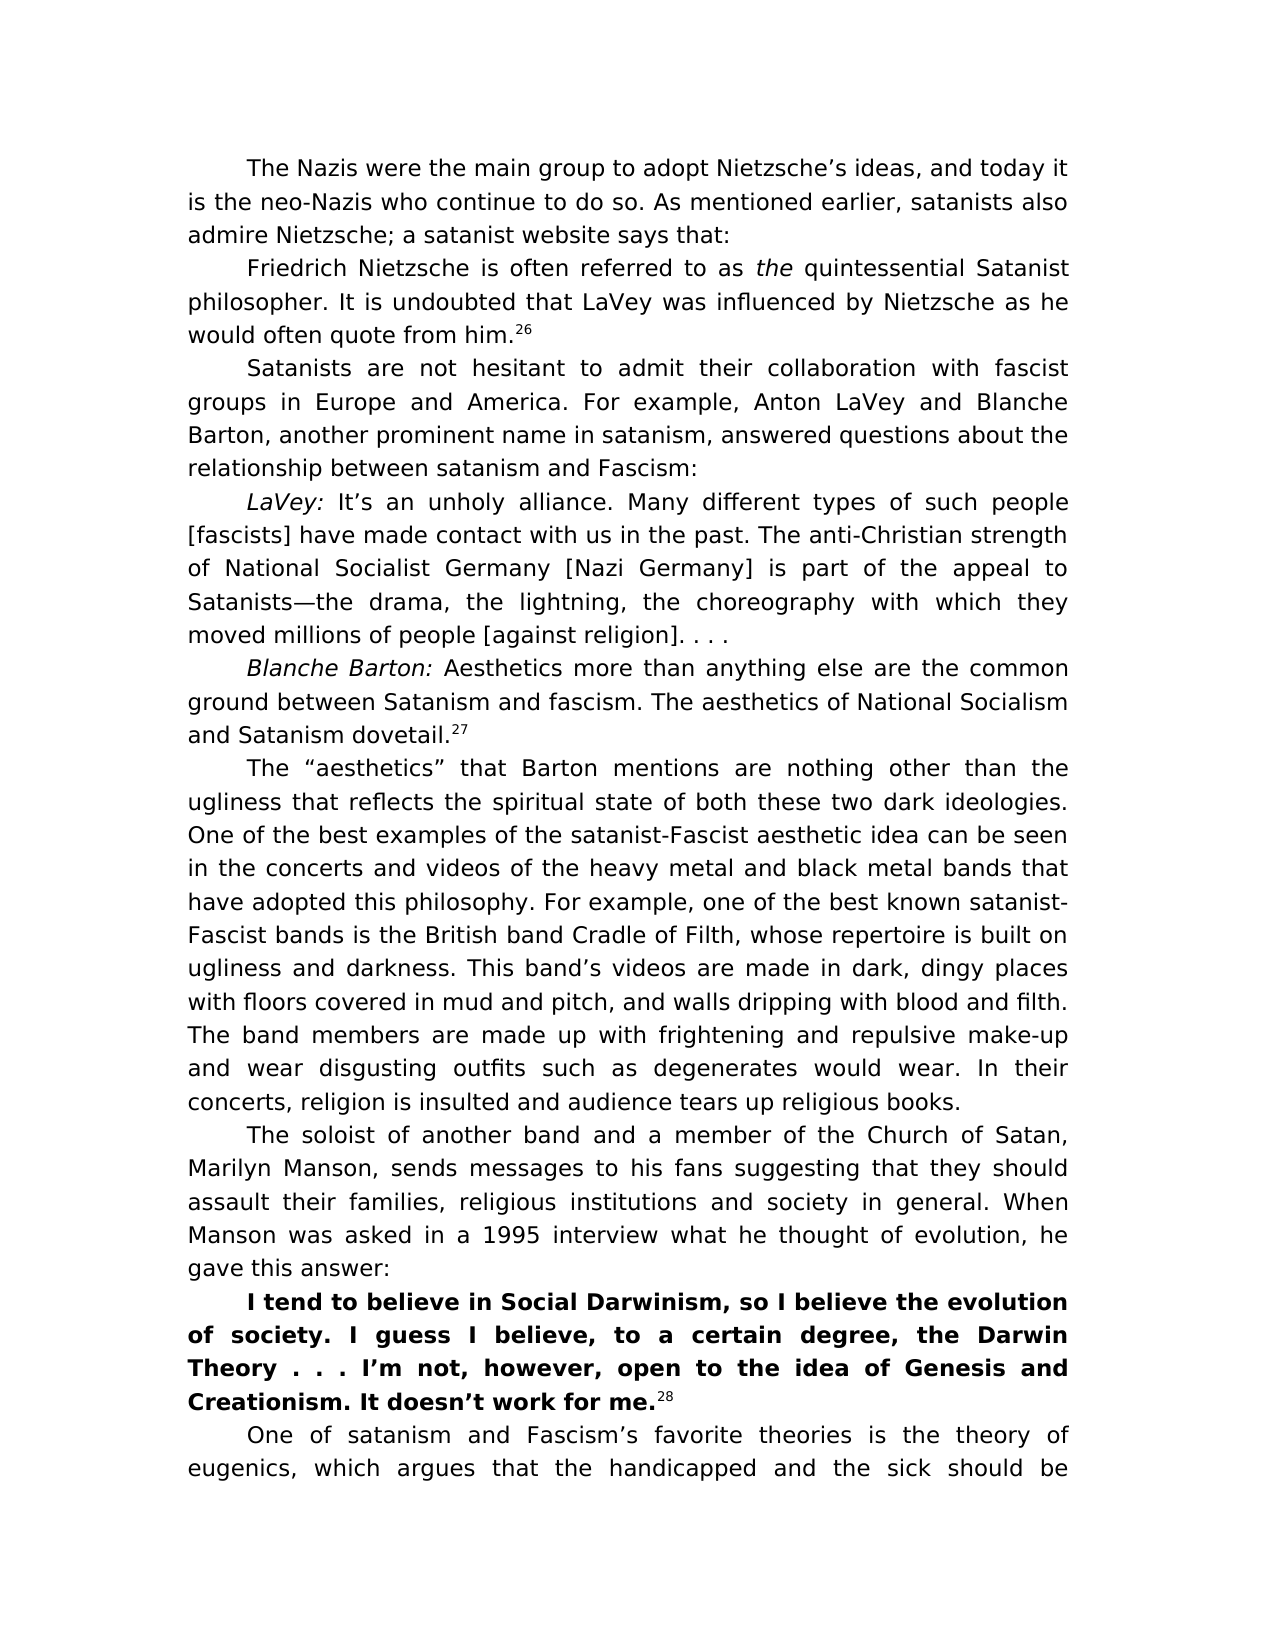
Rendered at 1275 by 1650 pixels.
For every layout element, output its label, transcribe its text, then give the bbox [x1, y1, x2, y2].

text Friedrich Nietzsche is often referred to as the quintessential Satanist philosopher. It is undoubted that LaVey was influenced by Nietzsche as he would often quote from him.26 [187, 250, 1070, 350]
text Satanists are not hesitant to admit their collaboration with fascist groups in Europe and America. For example, Anton LaVey and Blanche Barton, another prominent name in satanism, answered questions about the relationship between satanism and Fascism: [187, 350, 1070, 483]
text The soloist of another band and a member of the Church of Satan, Marilyn Manson, sends messages to his fans suggesting that they should assault their families, religious institutions and society in general. When Manson was asked in a 1995 interview what he thought of evolution, he gave this answer: [187, 1117, 1070, 1283]
text The “aesthetics” that Barton mentions are nothing other than the ugliness that reflects the spiritual state of both these two dark ideologies. One of the best examples of the satanist-Fascist aesthetic idea can be seen in the concerts and videos of the heavy metal and black metal bands that have adopted this philosophy. For example, one of the best known satanist-Fascist bands is the British band Cradle of Filth, whose repertoire is built on ugliness and darkness. This band’s videos are made in dark, dingy places with floors covered in mud and pitch, and walls dripping with blood and filth. The band members are made up with frightening and repulsive make-up and wear disgusting outfits such as degenerates would wear. In their concerts, religion is insulted and audience tears up religious books. [187, 750, 1070, 1117]
text Blanche Barton: Aesthetics more than anything else are the common ground between Satanism and fascism. The aesthetics of National Socialism and Satanism dovetail.27 [187, 650, 1070, 750]
text LaVey: It’s an unholy alliance. Many different types of such people [fascists] have made contact with us in the past. The anti-Christian strength of National Socialist Germany [Nazi Germany] is part of the appeal to Satanists—the drama, the lightning, the choreography with which they moved millions of people [against religion]. . . . [187, 483, 1070, 650]
text The Nazis were the main group to adopt Nietzsche’s ideas, and today it is the neo-Nazis who continue to do so. As mentioned earlier, satanists also admire Nietzsche; a satanist website says that: [187, 150, 1070, 250]
text One of satanism and Fascism’s favorite theories is the theory of eugenics, which argues that the handicapped and the sick should be [187, 1417, 1070, 1483]
text I tend to believe in Social Darwinism, so I believe the evolution of society. I guess I believe, to a certain degree, the Darwin Theory . . . I’m not, however, open to the idea of Genesis and Creationism. It doesn’t work for me.28 [187, 1283, 1070, 1417]
